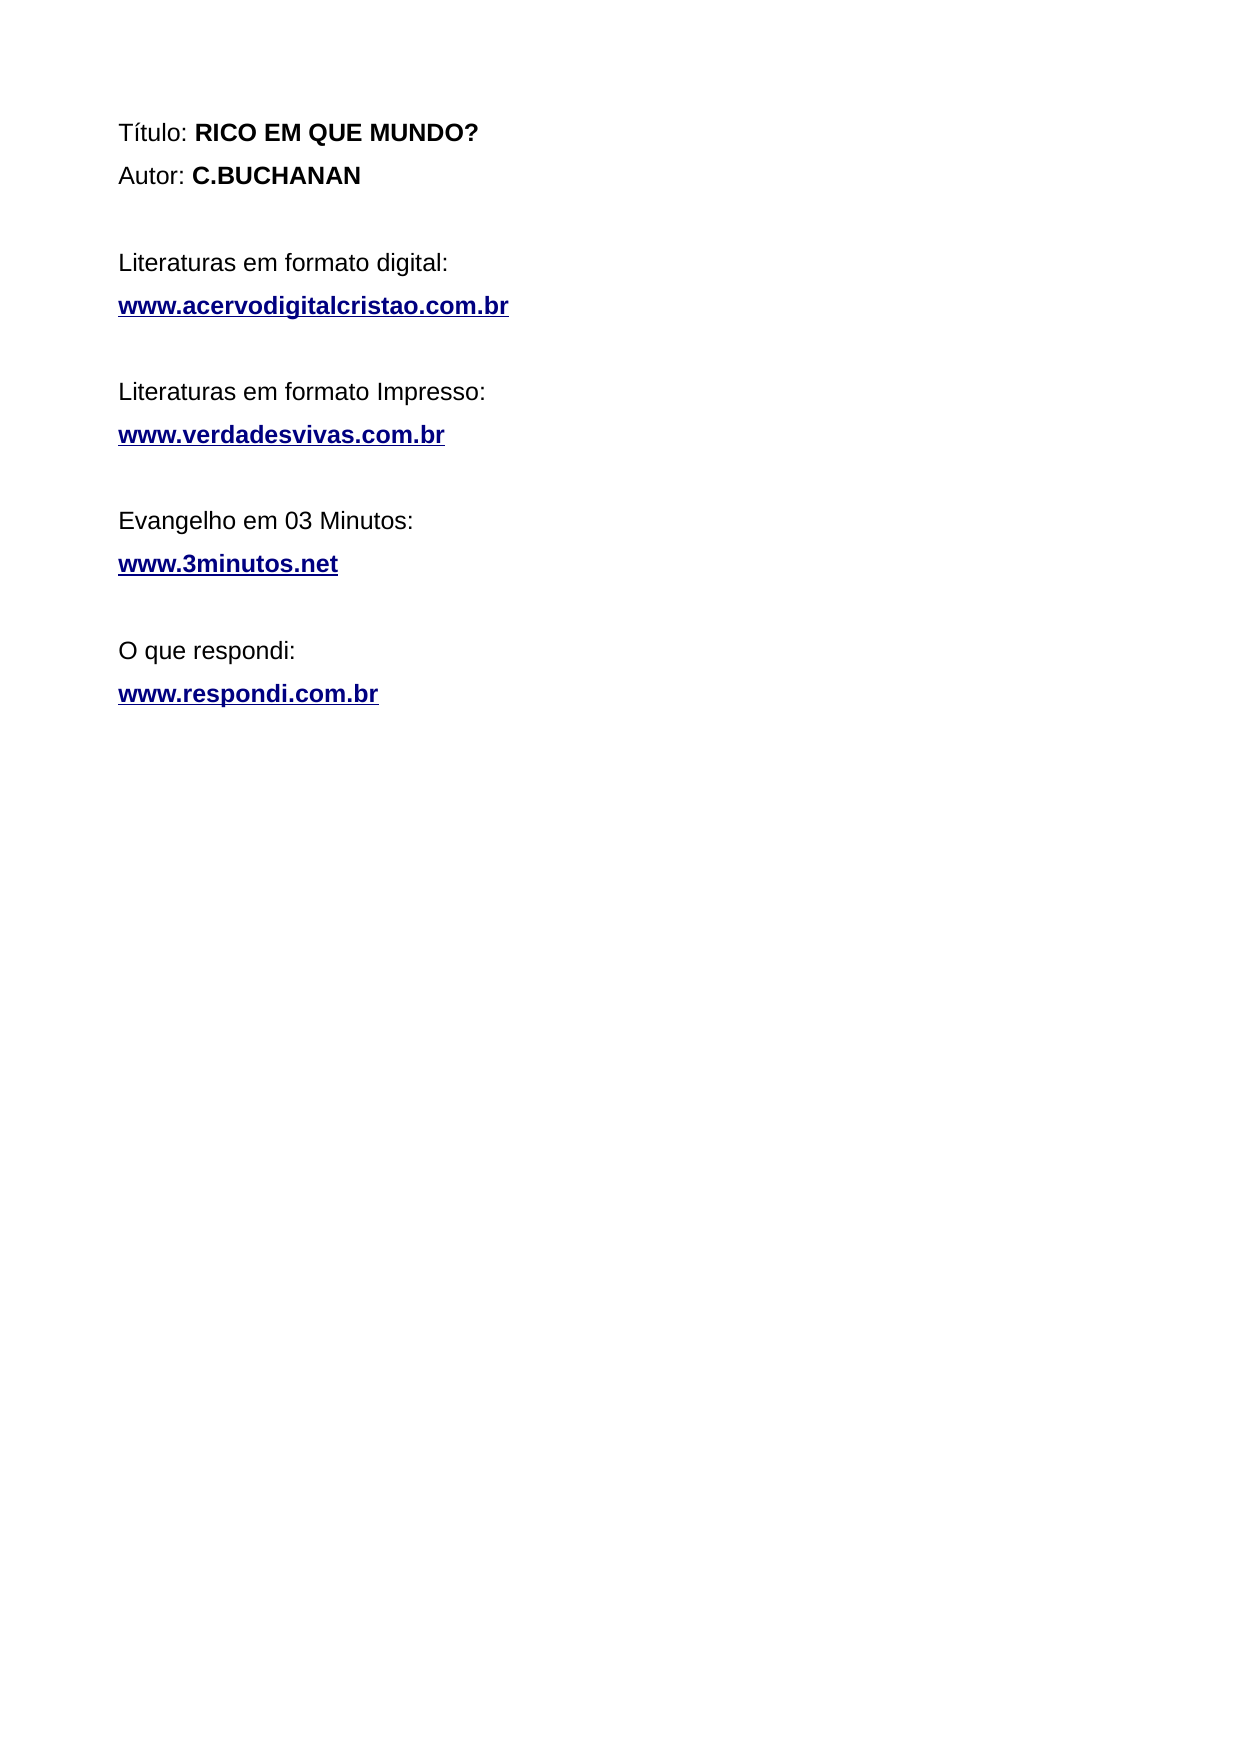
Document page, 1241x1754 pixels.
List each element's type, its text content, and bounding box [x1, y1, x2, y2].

text Título: RICO EM QUE MUNDO? Autor: C.BUCHANAN Literaturas em formato digital: www.acervodigitalcristao.com.br Literaturas em formato Impresso: www.verdadesvivas.com.br Evangelho em 03 Minutos: www.3minutos.net O que respondi: www.respondi.com.br [118, 118, 1122, 707]
